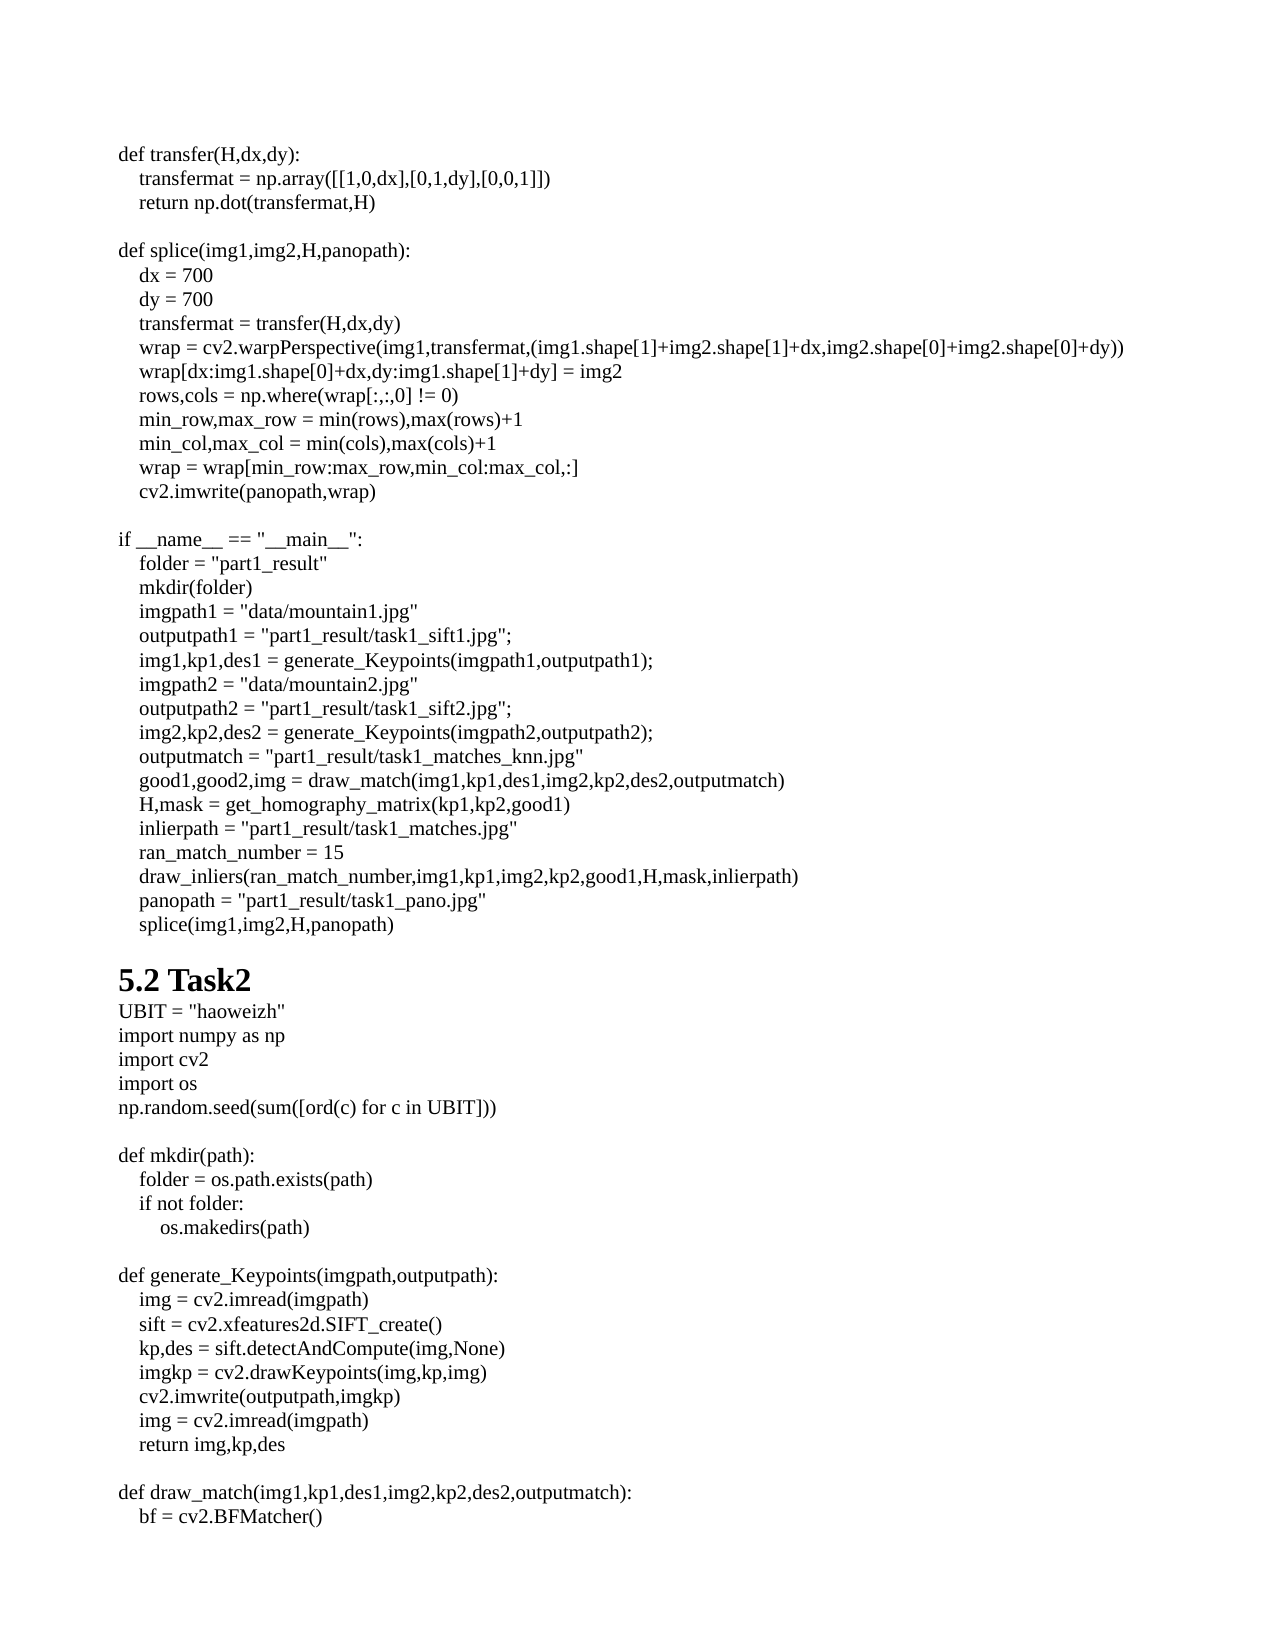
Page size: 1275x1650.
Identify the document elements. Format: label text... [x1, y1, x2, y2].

text os.makedirs(path) [118, 1215, 1157, 1239]
text transfermat = np.array([[1,0,dx],[0,1,dy],[0,0,1]]) [118, 166, 1157, 190]
text transfermat = transfer(H,dx,dy) [118, 311, 1157, 335]
text 5.2 Task2 [118, 960, 1157, 999]
text panopath = "part1_result/task1_pano.jpg" [118, 888, 1157, 912]
text def transfer(H,dx,dy): [118, 142, 1157, 166]
text import cv2 [118, 1047, 1157, 1071]
text inlierpath = "part1_result/task1_matches.jpg" [118, 816, 1157, 840]
text wrap = cv2.warpPerspective(img1,transfermat,(img1.shape[1]+img2.shape[1]+dx,img2.shape[0]+img2.shape[0]+dy)) [118, 335, 1157, 359]
text cv2.imwrite(outputpath,imgkp) [118, 1384, 1157, 1408]
text def splice(img1,img2,H,panopath): [118, 238, 1157, 262]
text return img,kp,des [118, 1432, 1157, 1456]
text rows,cols = np.where(wrap[:,:,0] != 0) [118, 383, 1157, 407]
text img2,kp2,des2 = generate_Keypoints(imgpath2,outputpath2); [118, 720, 1157, 744]
text dy = 700 [118, 287, 1157, 311]
text mkdir(folder) [118, 575, 1157, 599]
text cv2.imwrite(panopath,wrap) [118, 479, 1157, 503]
text dx = 700 [118, 262, 1157, 287]
text def draw_match(img1,kp1,des1,img2,kp2,des2,outputmatch): [118, 1480, 1157, 1504]
text good1,good2,img = draw_match(img1,kp1,des1,img2,kp2,des2,outputmatch) [118, 768, 1157, 792]
text import os [118, 1071, 1157, 1095]
text def generate_Keypoints(imgpath,outputpath): [118, 1263, 1157, 1287]
text outputpath2 = "part1_result/task1_sift2.jpg"; [118, 696, 1157, 720]
text img = cv2.imread(imgpath) [118, 1408, 1157, 1432]
text np.random.seed(sum([ord(c) for c in UBIT])) [118, 1095, 1157, 1119]
text bf = cv2.BFMatcher() [118, 1504, 1157, 1528]
text imgpath1 = "data/mountain1.jpg" [118, 599, 1157, 623]
text sift = cv2.xfeatures2d.SIFT_create() [118, 1311, 1157, 1336]
text if __name__ == "__main__": [118, 527, 1157, 551]
text draw_inliers(ran_match_number,img1,kp1,img2,kp2,good1,H,mask,inlierpath) [118, 864, 1157, 888]
text UBIT = "haoweizh" [118, 999, 1157, 1023]
text imgpath2 = "data/mountain2.jpg" [118, 672, 1157, 696]
text outputpath1 = "part1_result/task1_sift1.jpg"; [118, 623, 1157, 647]
text wrap = wrap[min_row:max_row,min_col:max_col,:] [118, 455, 1157, 479]
text import numpy as np [118, 1023, 1157, 1047]
text img = cv2.imread(imgpath) [118, 1287, 1157, 1311]
text if not folder: [118, 1191, 1157, 1215]
text min_col,max_col = min(cols),max(cols)+1 [118, 431, 1157, 455]
text ran_match_number = 15 [118, 840, 1157, 864]
text outputmatch = "part1_result/task1_matches_knn.jpg" [118, 744, 1157, 768]
text imgkp = cv2.drawKeypoints(img,kp,img) [118, 1359, 1157, 1384]
text kp,des = sift.detectAndCompute(img,None) [118, 1336, 1157, 1359]
text folder = os.path.exists(path) [118, 1167, 1157, 1191]
text folder = "part1_result" [118, 551, 1157, 575]
text return np.dot(transfermat,H) [118, 190, 1157, 214]
text img1,kp1,des1 = generate_Keypoints(imgpath1,outputpath1); [118, 647, 1157, 672]
text def mkdir(path): [118, 1143, 1157, 1167]
text H,mask = get_homography_matrix(kp1,kp2,good1) [118, 792, 1157, 816]
text wrap[dx:img1.shape[0]+dx,dy:img1.shape[1]+dy] = img2 [118, 359, 1157, 383]
text splice(img1,img2,H,panopath) [118, 912, 1157, 936]
text min_row,max_row = min(rows),max(rows)+1 [118, 407, 1157, 431]
